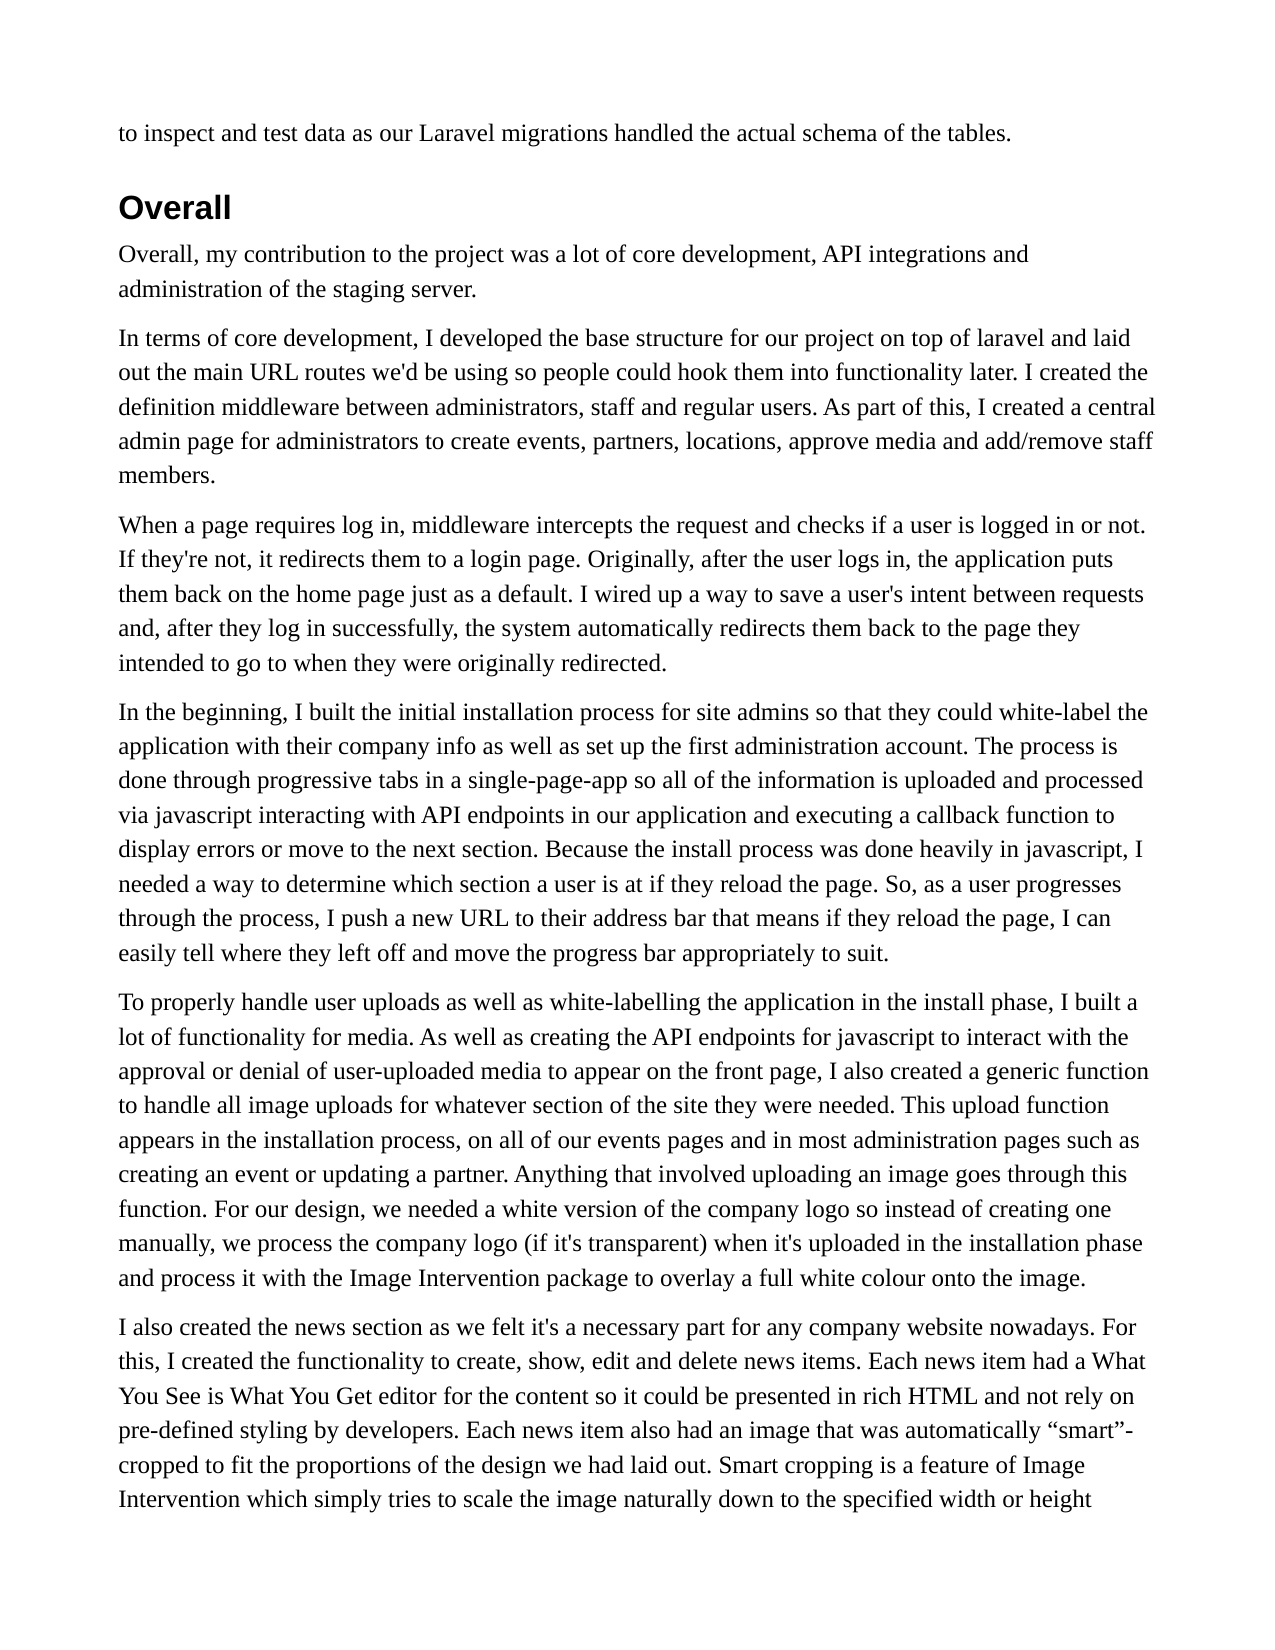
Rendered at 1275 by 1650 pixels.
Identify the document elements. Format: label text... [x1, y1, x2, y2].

text To properly handle user uploads as well as white-labelling the application in the install phase, I built a lot of functionality for media. As well as creating the API endpoints for javascript to interact with the approval or denial of user-uploaded media to appear on the front page, I also created a generic function to handle all image uploads for whatever section of the site they were needed. This upload function appears in the installation process, on all of our events pages and in most administration pages such as creating an event or updating a partner. Anything that involved uploading an image goes through this function. For our design, we needed a white version of the company logo so instead of creating one manually, we process the company logo (if it's transparent) when it's uploaded in the installation phase and process it with the Image Intervention package to overlay a full white colour onto the image. [118, 987, 1157, 1292]
text When a page requires log in, middleware intercepts the request and checks if a user is logged in or not. If they're not, it redirects them to a login page. Originally, after the user logs in, the application puts them back on the home page just as a default. I wired up a way to save a user's intent between requests and, after they log in successfully, the system automatically redirects them back to the page they intended to go to when they were originally redirected. [118, 510, 1157, 676]
text to inspect and test data as our Laravel migrations handled the actual schema of the tables. [118, 118, 1157, 147]
text In the beginning, I built the initial installation process for site admins so that they could white-label the application with their company info as well as set up the first administration account. The process is done through progressive tabs in a single-page-app so all of the information is uploaded and processed via javascript interacting with API endpoints in our application and executing a callback function to display errors or move to the next section. Because the install process was done heavily in javascript, I needed a way to determine which section a user is at if they reload the page. So, as a user progresses through the process, I push a new URL to their address bar that means if they reload the page, I can easily tell where they left off and move the progress bar appropriately to suit. [118, 697, 1157, 967]
text Overall, my contribution to the project was a lot of core development, API integrations and administration of the staging server. [118, 239, 1157, 302]
text I also created the news section as we felt it's a necessary part for any company website nowadays. For this, I created the functionality to create, show, edit and delete news items. Each news item had a What You See is What You Get editor for the content so it could be presented in rich HTML and not rely on pre-defined styling by developers. Each news item also had an image that was automatically “smart”-cropped to fit the proportions of the design we had laid out. Smart cropping is a feature of Image Intervention which simply tries to scale the image naturally down to the specified width or height [118, 1312, 1157, 1513]
text In terms of core development, I developed the base structure for our project on top of laravel and laid out the main URL routes we'd be using so people could hook them into functionality later. I created the definition middleware between administrators, staff and regular users. As part of this, I created a central admin page for administrators to create events, partners, locations, approve media and add/remove staff members. [118, 323, 1157, 489]
subtitle Overall [118, 188, 1157, 227]
